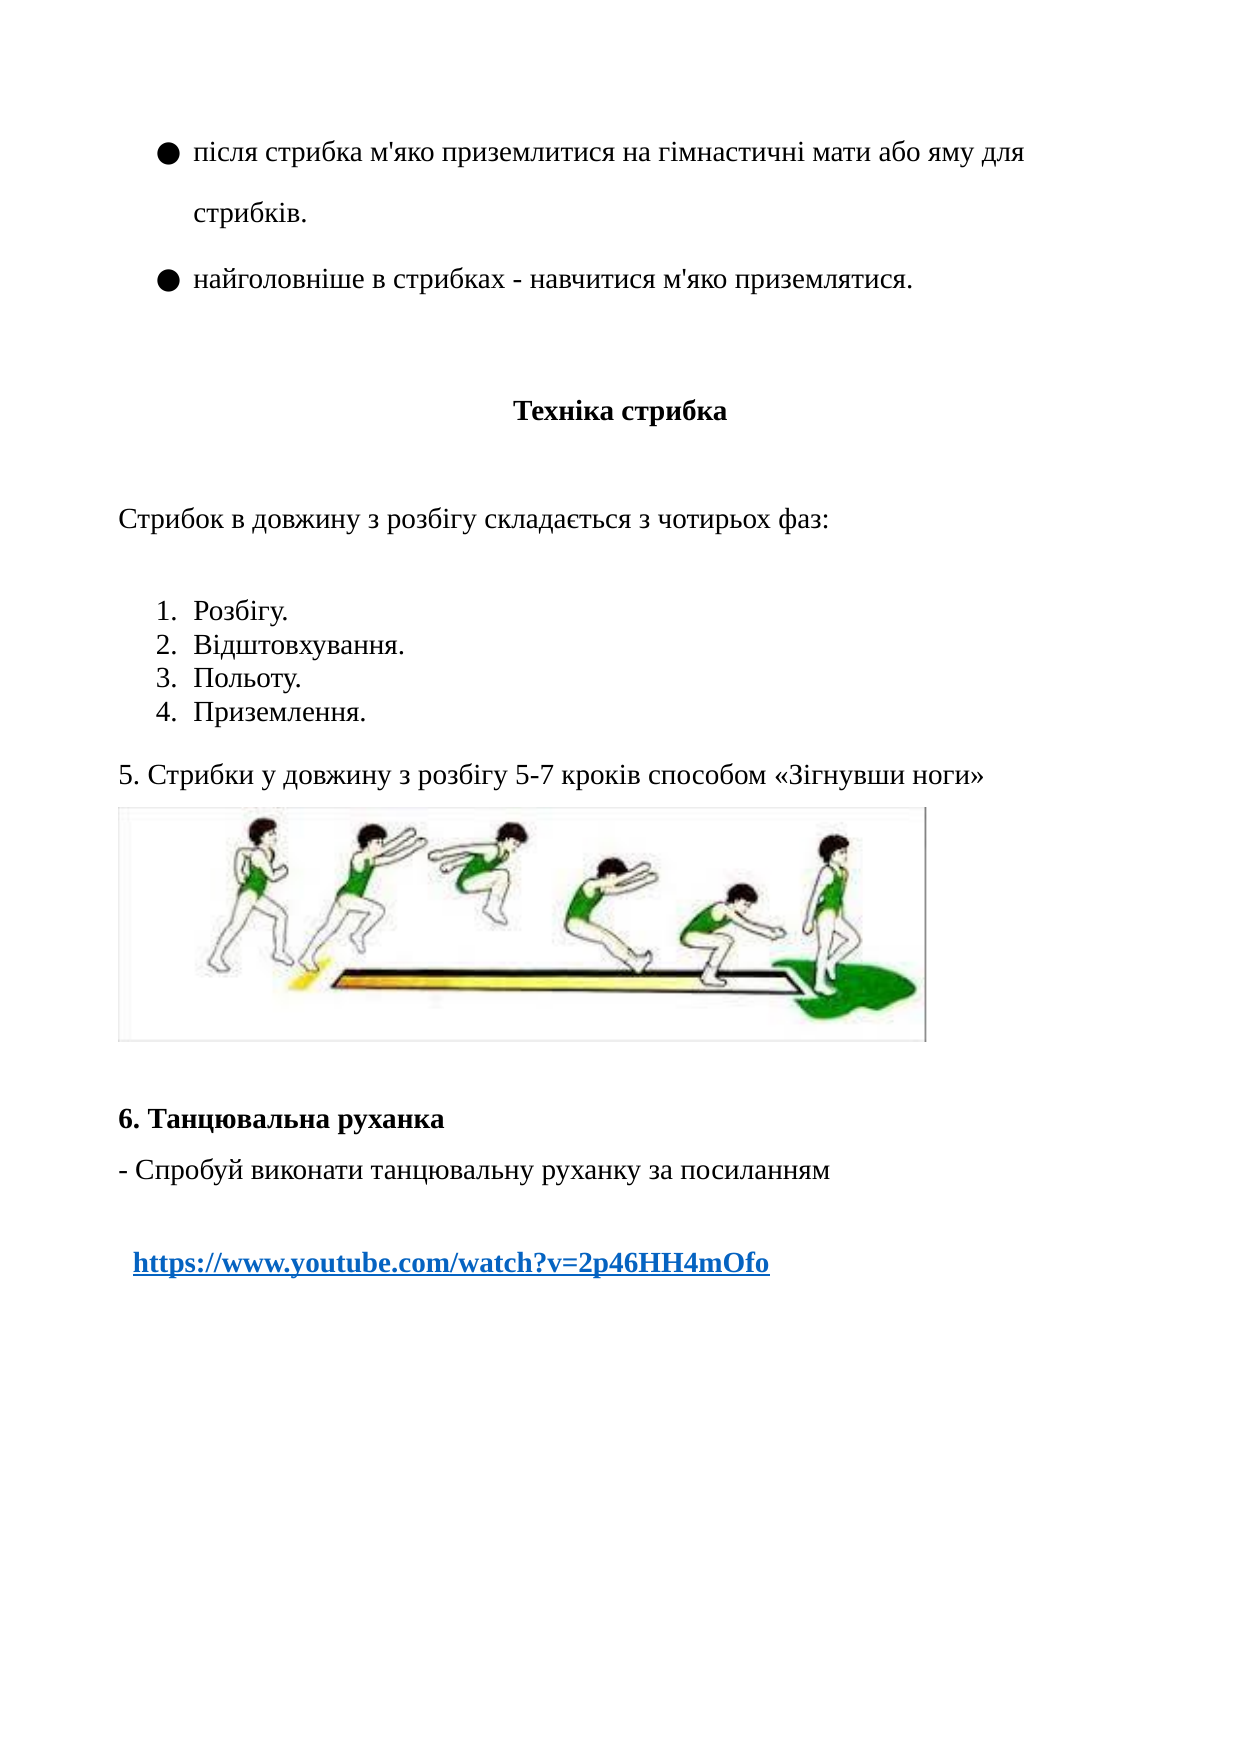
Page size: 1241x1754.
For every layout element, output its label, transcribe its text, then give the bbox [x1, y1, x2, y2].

text - Спробуй виконати танцювальну руханку за посиланням [118, 1152, 1122, 1186]
list найголовніше в стрибках - навчитися м'яко приземлятися. [156, 245, 1122, 305]
text 6. Танцювальна руханка [118, 1102, 1122, 1135]
text https://www.youtube.com/watch?v=2p46HH4mOfo [118, 1245, 1122, 1279]
text Техніка стрибка [118, 393, 1122, 427]
list Розбігу. [156, 593, 1122, 627]
text Стрибок в довжину з розбігу складається з чотирьох фаз: [118, 502, 1122, 535]
list Відштовхування. [156, 627, 1122, 661]
list Приземлення. [156, 694, 1122, 728]
list Польоту. [156, 661, 1122, 694]
picture [118, 807, 927, 1042]
text 5. Стрибки у довжину з розбігу 5-7 кроків способом «Зігнувши ноги» [118, 757, 1122, 790]
list після стрибка м'яко приземлитися на гімнастичні мати або яму для стрибків. [156, 118, 1122, 228]
